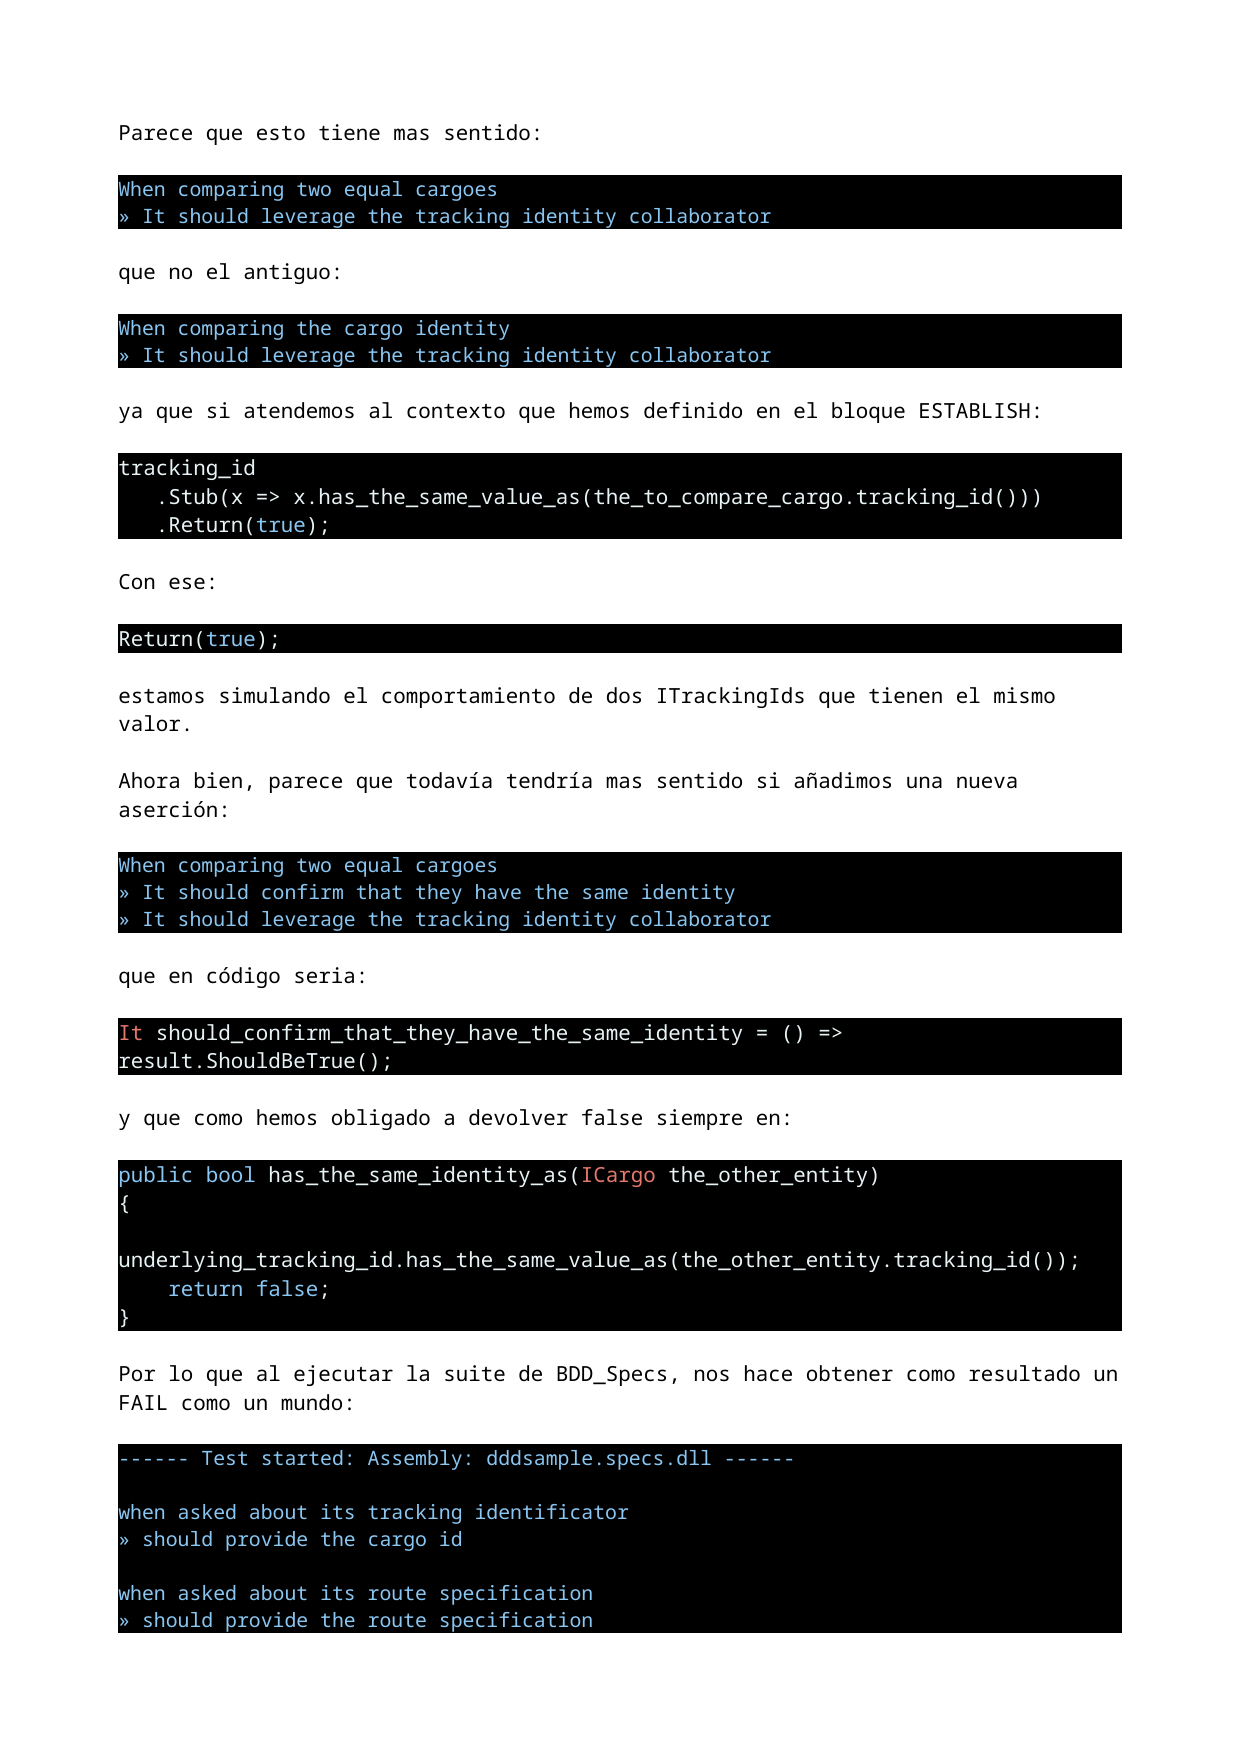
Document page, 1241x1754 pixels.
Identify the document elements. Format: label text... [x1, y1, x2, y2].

text » should provide the route specification [118, 1606, 1122, 1633]
text Parece que esto tiene mas sentido: [118, 118, 1122, 147]
text .Stub(x => x.has_the_same_value_as(the_to_compare_cargo.tracking_id())) [118, 482, 1122, 510]
text » It should leverage the tracking identity collaborator [118, 906, 1122, 933]
text return false; [118, 1274, 1122, 1302]
text y que como hemos obligado a devolver false siempre en: [118, 1103, 1122, 1132]
text .Return(true); [118, 510, 1122, 539]
text Por lo que al ejecutar la suite de BDD_Specs, nos hace obtener como resultado un FAIL como un mundo: [118, 1359, 1122, 1416]
text It should_confirm_that_they_have_the_same_identity = () => result.ShouldBeTrue(); [118, 1018, 1122, 1075]
text tracking_id [118, 453, 1122, 482]
text When comparing the cargo identity [118, 314, 1122, 341]
text » It should leverage the tracking identity collaborator [118, 341, 1122, 368]
text when asked about its tracking identificator [118, 1498, 1122, 1525]
text when asked about its route specification [118, 1579, 1122, 1606]
text } [118, 1302, 1122, 1331]
text public bool has_the_same_identity_as(ICargo the_other_entity) [118, 1160, 1122, 1188]
text When comparing two equal cargoes [118, 175, 1122, 202]
text Con ese: [118, 567, 1122, 596]
text When comparing two equal cargoes [118, 852, 1122, 879]
text que no el antiguo: [118, 257, 1122, 286]
text que en código seria: [118, 961, 1122, 989]
text » should provide the cargo id [118, 1525, 1122, 1552]
text ya que si atendemos al contexto que hemos definido en el bloque ESTABLISH: [118, 397, 1122, 425]
text » It should confirm that they have the same identity [118, 879, 1122, 906]
text Ahora bien, parece que todavía tendría mas sentido si añadimos una nueva aserción: [118, 766, 1122, 823]
text » It should leverage the tracking identity collaborator [118, 202, 1122, 229]
text ------ Test started: Assembly: dddsample.specs.dll ------ [118, 1444, 1122, 1471]
text Return(true); [118, 624, 1122, 653]
text estamos simulando el comportamiento de dos ITrackingIds que tienen el mismo valor. [118, 681, 1122, 738]
text { [118, 1188, 1122, 1217]
text underlying_tracking_id.has_the_same_value_as(the_other_entity.tracking_id()); [118, 1217, 1122, 1274]
